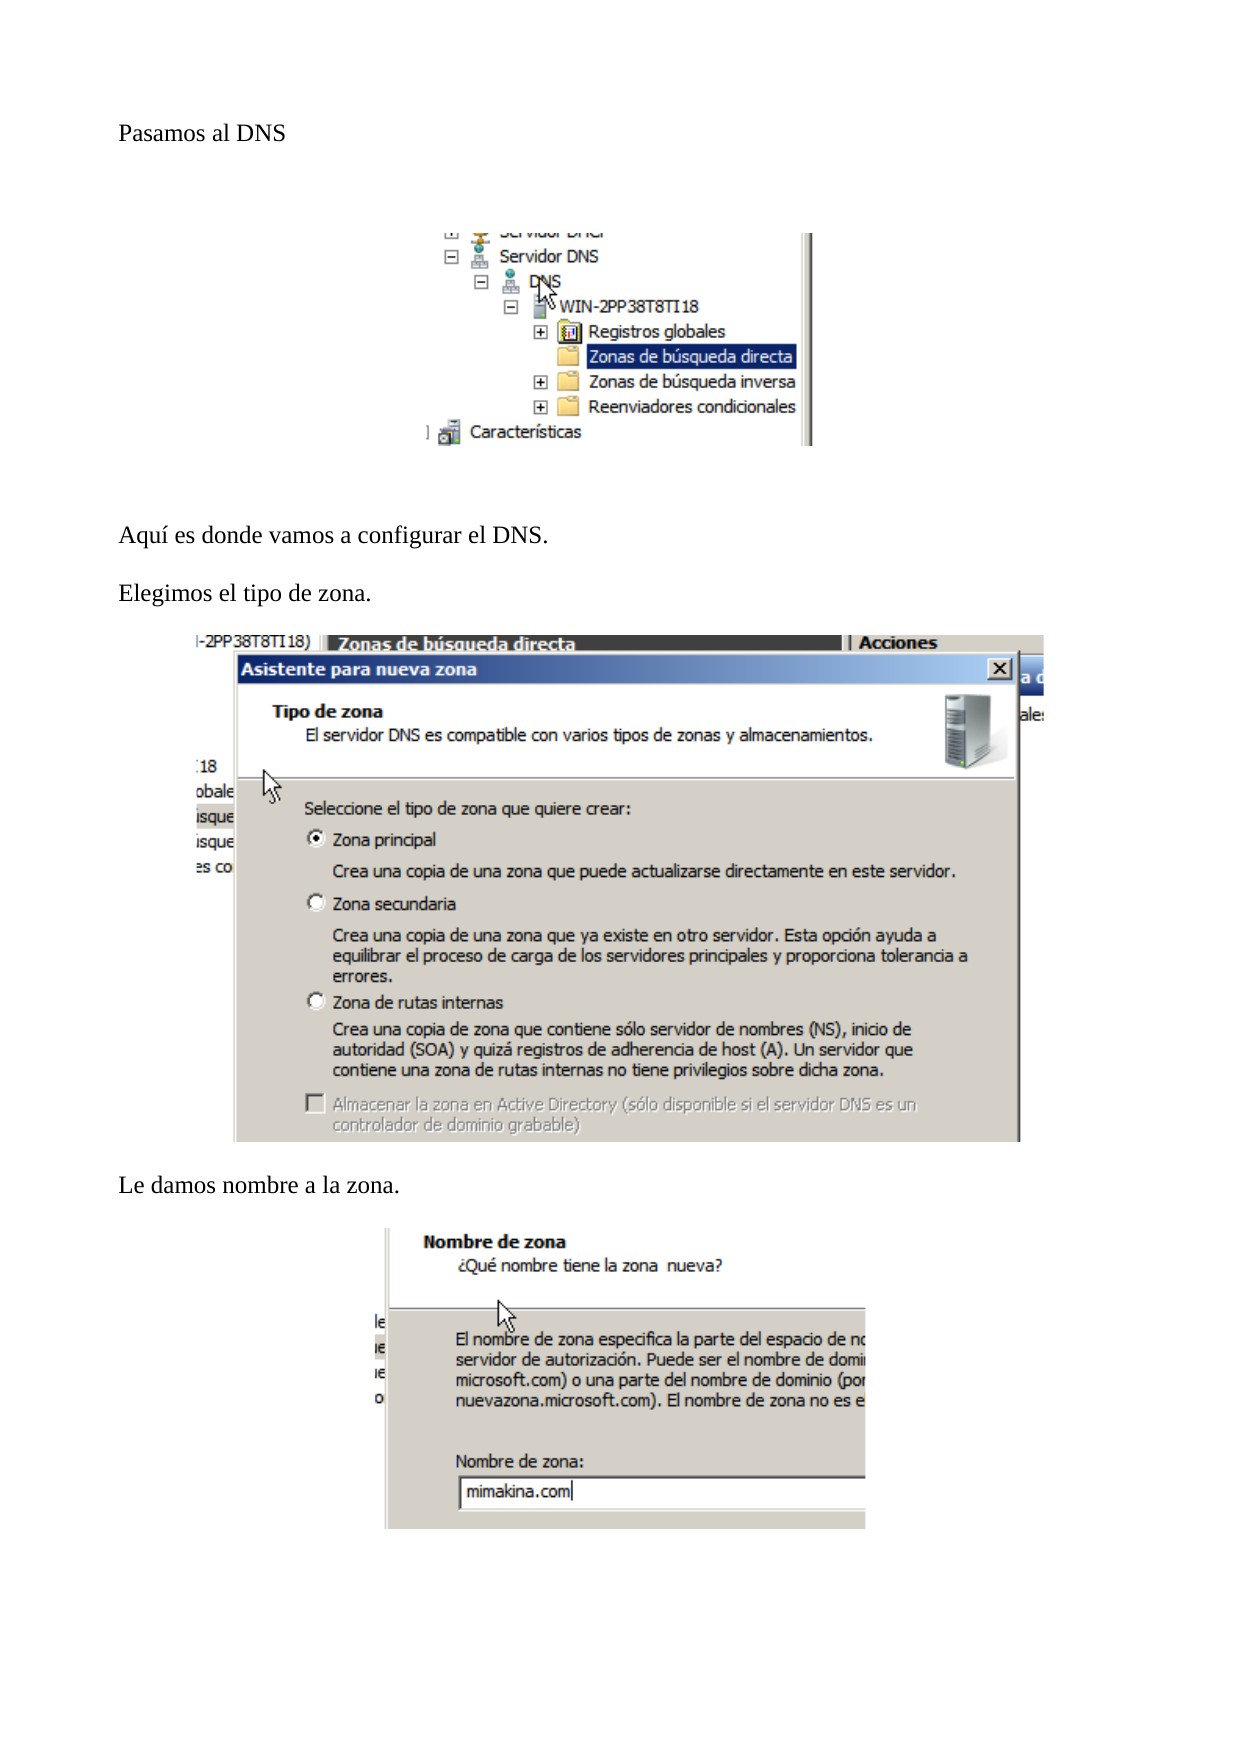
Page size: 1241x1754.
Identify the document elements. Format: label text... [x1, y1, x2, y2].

text Le damos nombre a la zona. [118, 1171, 1122, 1199]
picture [426, 233, 814, 446]
text Aquí es donde vamos a configurar el DNS. [118, 521, 1122, 549]
picture [374, 1228, 866, 1529]
text Pasamos al DNS [118, 118, 1122, 147]
picture [196, 635, 1044, 1142]
text Elegimos el tipo de zona. [118, 578, 1122, 607]
